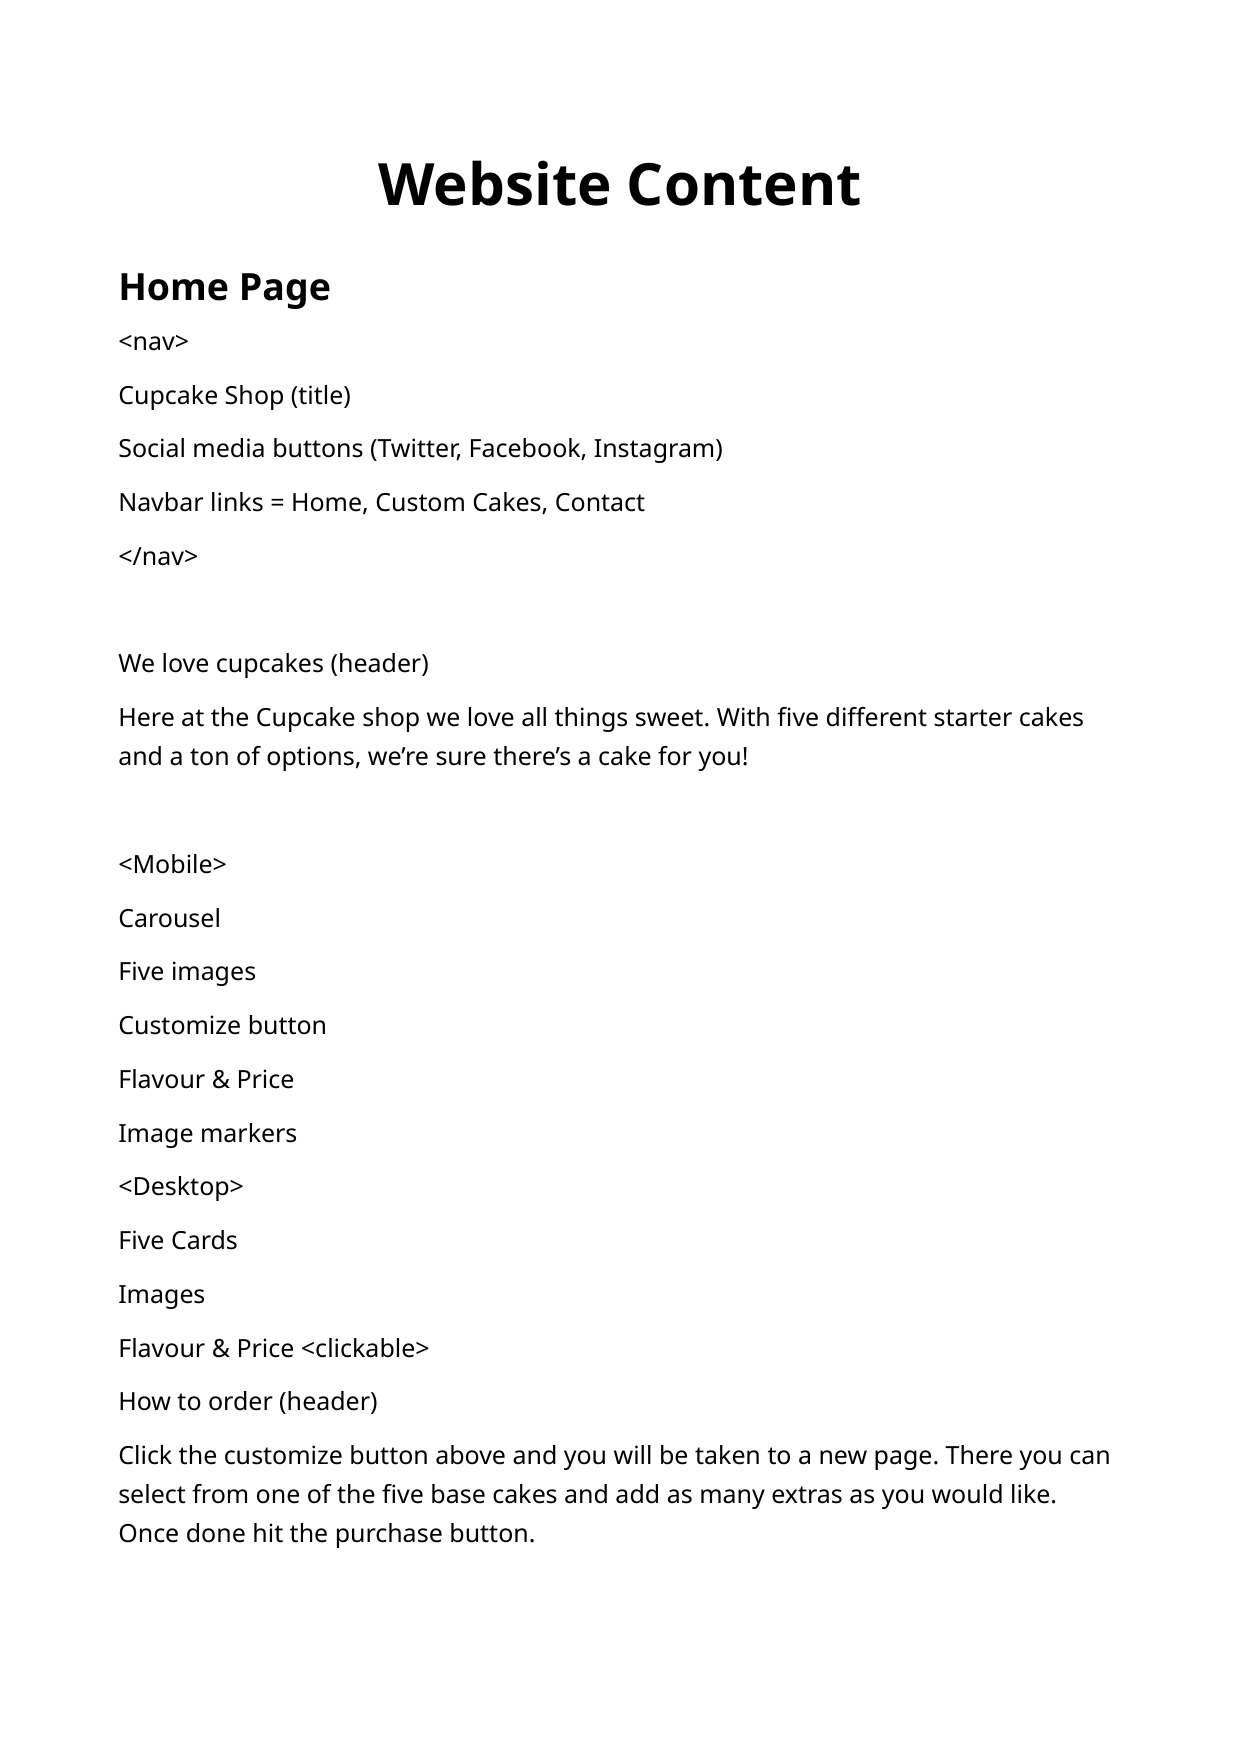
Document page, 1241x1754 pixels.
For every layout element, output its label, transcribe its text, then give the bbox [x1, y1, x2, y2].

text Social media buttons (Twitter, Facebook, Instagram) [118, 431, 1122, 465]
text Image markers [118, 1115, 1122, 1149]
text <Mobile> [118, 847, 1122, 881]
text Five Cards [118, 1223, 1122, 1257]
text <nav> [118, 324, 1122, 358]
text <Desktop> [118, 1169, 1122, 1203]
text Flavour & Price [118, 1062, 1122, 1096]
text How to order (header) [118, 1384, 1122, 1418]
text Five images [118, 954, 1122, 988]
text Here at the Cupcake shop we love all things sweet. With five different starter cakes and a ton of options, we’re sure there’s a cake for you! [118, 700, 1122, 773]
text Navbar links = Home, Custom Cakes, Contact [118, 485, 1122, 519]
text Click the customize button above and you will be taken to a new page. There you can select from one of the five base cakes and add as many extras as you would like. Once done hit the purchase button. [118, 1438, 1122, 1550]
text Images [118, 1277, 1122, 1311]
text Carousel [118, 900, 1122, 934]
subtitle Home Page [118, 260, 1122, 311]
text Cupcake Shop (title) [118, 377, 1122, 411]
text Flavour & Price <clickable> [118, 1330, 1122, 1364]
text </nav> [118, 539, 1122, 573]
text Customize button [118, 1008, 1122, 1042]
title Website Content [118, 143, 1122, 223]
text We love cupcakes (header) [118, 646, 1122, 680]
